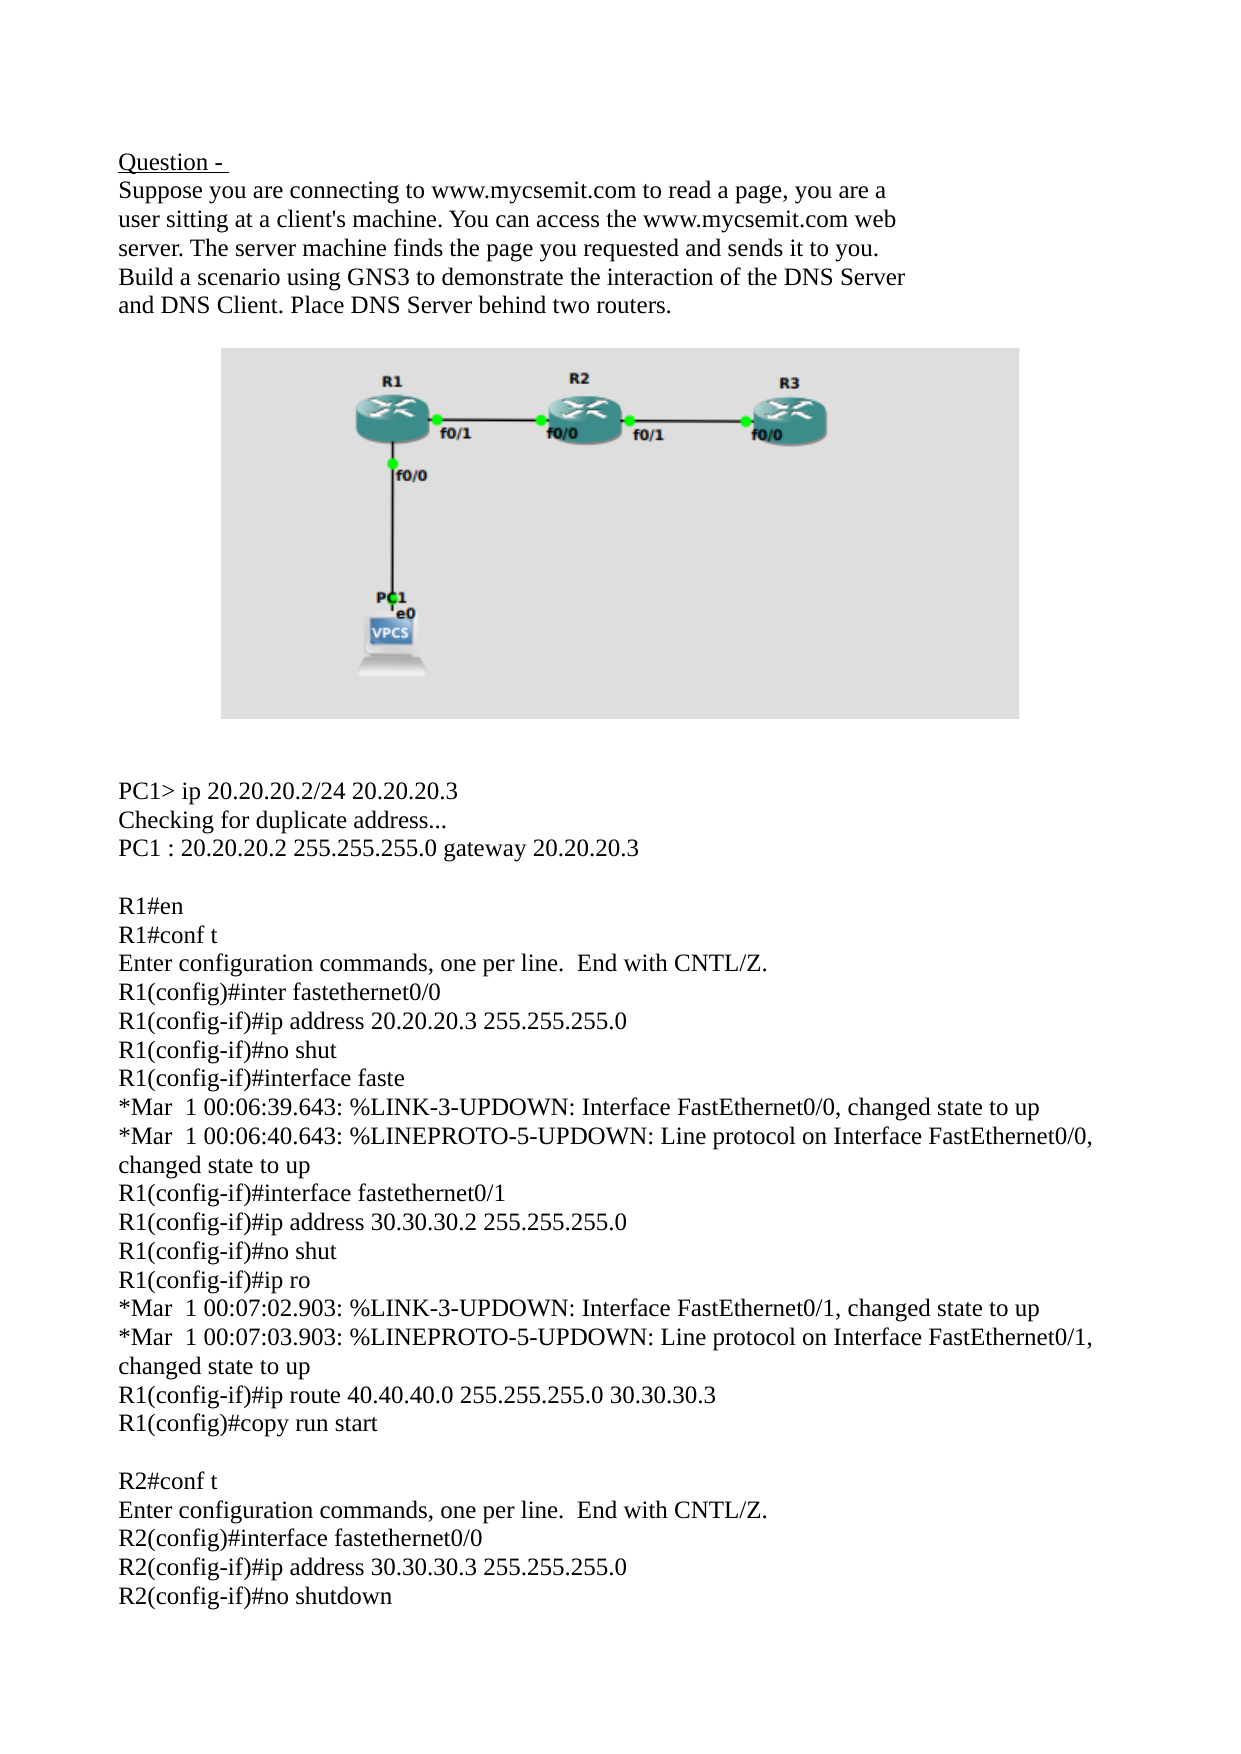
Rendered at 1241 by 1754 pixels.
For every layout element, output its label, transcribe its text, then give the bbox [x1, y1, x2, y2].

text Suppose you are connecting to www.mycsemit.com to read a page, you are a [118, 176, 1122, 204]
text user sitting at a client's machine. You can access the www.mycsemit.com web [118, 204, 1122, 233]
text R2(config-if)#no shutdown [118, 1581, 1122, 1610]
text *Mar 1 00:07:02.903: %LINK-3-UPDOWN: Interface FastEthernet0/1, changed state to up [118, 1293, 1122, 1322]
text and DNS Client. Place DNS Server behind two routers. [118, 291, 1122, 319]
text *Mar 1 00:06:40.643: %LINEPROTO-5-UPDOWN: Line protocol on Interface FastEthernet0/0, changed state to up [118, 1121, 1122, 1178]
text PC1> ip 20.20.20.2/24 20.20.20.3 [118, 776, 1122, 805]
text R1(config-if)#ip address 20.20.20.3 255.255.255.0 [118, 1006, 1122, 1035]
text R2#conf t [118, 1466, 1122, 1495]
text R1(config-if)#no shut [118, 1035, 1122, 1063]
text R1(config-if)#no shut [118, 1236, 1122, 1265]
text R1(config-if)#ip ro [118, 1265, 1122, 1293]
text Enter configuration commands, one per line. End with CNTL/Z. [118, 1495, 1122, 1523]
text R1(config)#copy run start [118, 1408, 1122, 1437]
text Enter configuration commands, one per line. End with CNTL/Z. [118, 948, 1122, 977]
text R1(config-if)#interface faste [118, 1063, 1122, 1092]
text *Mar 1 00:07:03.903: %LINEPROTO-5-UPDOWN: Line protocol on Interface FastEthernet0/1, changed state to up [118, 1322, 1122, 1380]
text R1(config-if)#ip address 30.30.30.2 255.255.255.0 [118, 1207, 1122, 1236]
picture [221, 348, 1020, 719]
text *Mar 1 00:06:39.643: %LINK-3-UPDOWN: Interface FastEthernet0/0, changed state to up [118, 1092, 1122, 1121]
text server. The server machine finds the page you requested and sends it to you. [118, 233, 1122, 262]
text Checking for duplicate address... [118, 805, 1122, 833]
text R2(config)#interface fastethernet0/0 [118, 1523, 1122, 1552]
text R1(config)#inter fastethernet0/0 [118, 977, 1122, 1006]
text R1#en [118, 891, 1122, 920]
text Question - [118, 147, 1122, 176]
text PC1 : 20.20.20.2 255.255.255.0 gateway 20.20.20.3 [118, 833, 1122, 862]
text R1(config-if)#interface fastethernet0/1 [118, 1178, 1122, 1207]
text R1(config-if)#ip route 40.40.40.0 255.255.255.0 30.30.30.3 [118, 1380, 1122, 1408]
text R1#conf t [118, 920, 1122, 948]
text Build a scenario using GNS3 to demonstrate the interaction of the DNS Server [118, 262, 1122, 291]
text R2(config-if)#ip address 30.30.30.3 255.255.255.0 [118, 1552, 1122, 1581]
